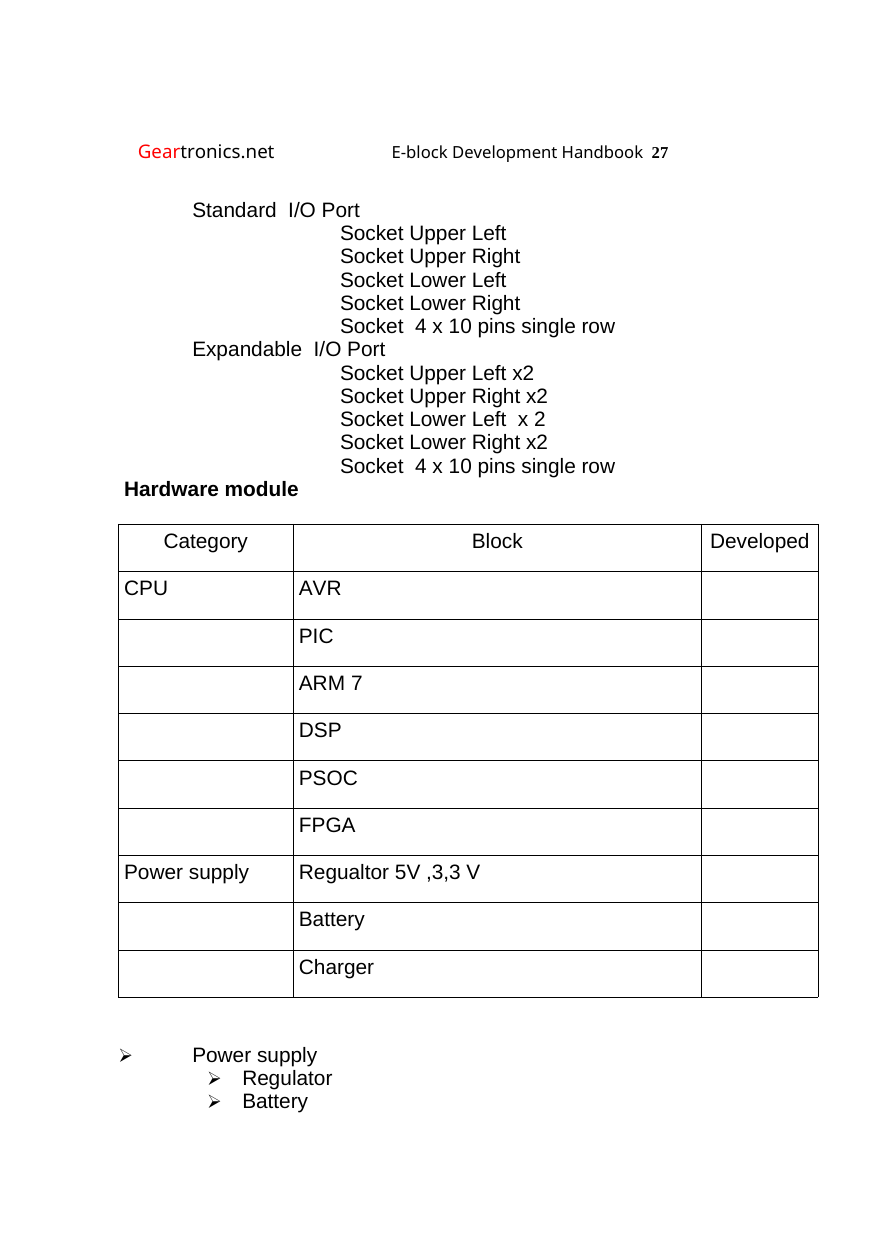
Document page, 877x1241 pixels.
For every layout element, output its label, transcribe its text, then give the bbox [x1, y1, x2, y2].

table_cell Battery [294, 903, 701, 949]
text Socket Upper Right x2 [118, 384, 818, 408]
list Battery [207, 1090, 818, 1113]
text Expandable I/O Port [118, 338, 818, 361]
text Socket 4 x 10 pins single row [118, 315, 818, 338]
table_cell [119, 620, 293, 666]
text Standard I/O Port [118, 199, 818, 222]
text Socket Lower Left x 2 [118, 408, 818, 431]
table_cell [702, 620, 818, 666]
text Socket 4 x 10 pins single row [118, 454, 818, 477]
table_cell ARM 7 [294, 667, 701, 713]
table_cell DSP [294, 714, 701, 760]
table_cell [702, 951, 818, 997]
table_cell [702, 667, 818, 713]
table_header Developed [702, 525, 818, 571]
list Power supply [118, 1043, 818, 1067]
list Regulator [207, 1067, 818, 1090]
table_cell PSOC [294, 761, 701, 808]
table_cell FPGA [294, 809, 701, 855]
table_cell Power supply [119, 856, 293, 902]
text Socket Upper Left x2 [118, 361, 818, 384]
text Socket Lower Left [118, 268, 818, 292]
table_cell [702, 856, 818, 902]
table_header Category [119, 525, 293, 571]
table_cell [702, 572, 818, 618]
table_cell [119, 761, 293, 808]
text Hardware module [118, 477, 818, 501]
table_cell [119, 714, 293, 760]
table_cell [119, 809, 293, 855]
table_cell [702, 761, 818, 808]
table_cell AVR [294, 572, 701, 618]
table_header Block [294, 525, 701, 571]
text Socket Lower Right x2 [118, 431, 818, 454]
text Socket Upper Left [118, 222, 818, 245]
table_cell Regualtor 5V ,3,3 V [294, 856, 701, 902]
text Socket Upper Right [118, 245, 818, 268]
table_cell [702, 903, 818, 949]
table_cell PIC [294, 620, 701, 666]
table_cell [119, 951, 293, 997]
table_cell Charger [294, 951, 701, 997]
table_cell [119, 903, 293, 949]
table_cell [119, 667, 293, 713]
text Socket Lower Right [118, 292, 818, 315]
table_cell [702, 809, 818, 855]
table_cell CPU [119, 572, 293, 618]
table_cell [702, 714, 818, 760]
